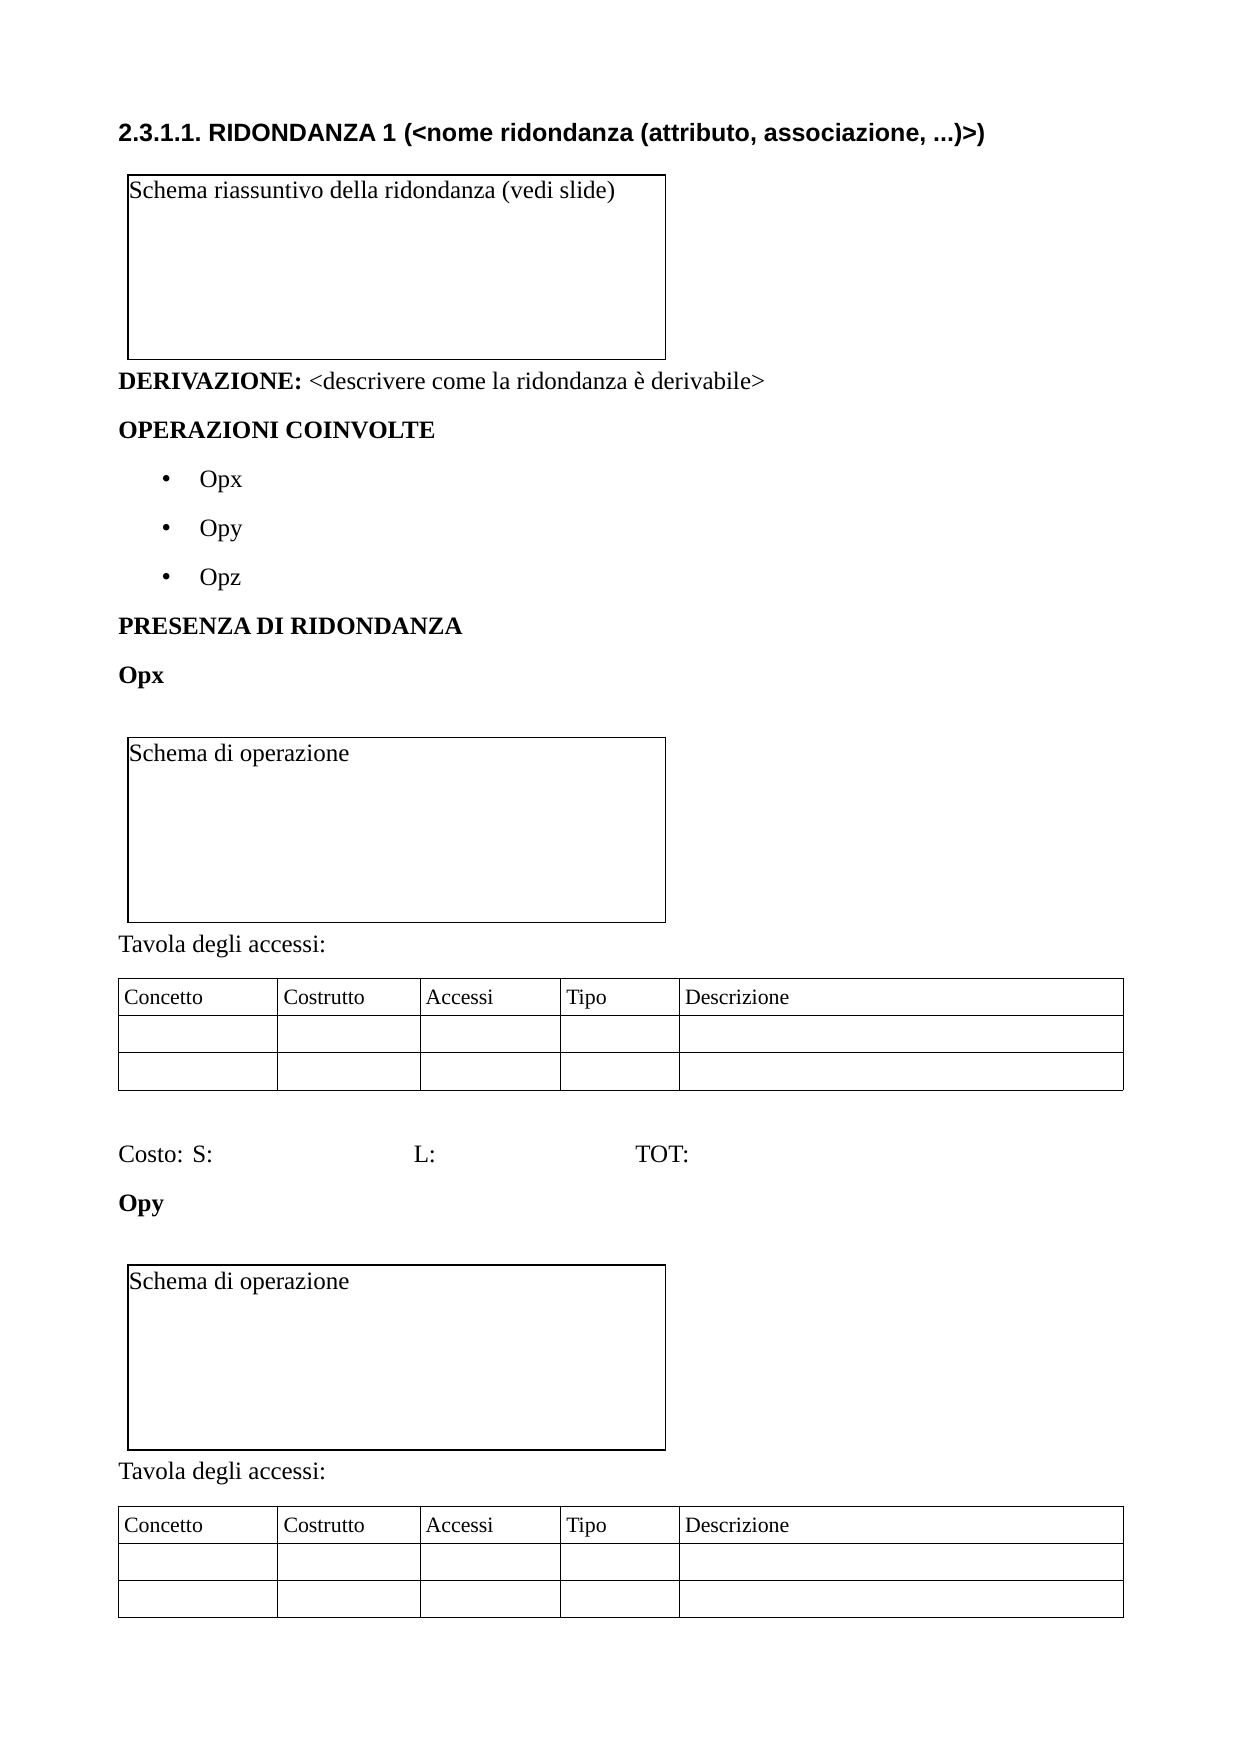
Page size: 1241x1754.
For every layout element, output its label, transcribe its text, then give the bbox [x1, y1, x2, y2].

table_header Tipo [561, 1507, 679, 1543]
table_cell [561, 1016, 679, 1052]
table_header Descrizione [680, 1507, 1123, 1543]
table_header Accessi [421, 1507, 560, 1543]
text PRESENZA DI RIDONDANZA [118, 611, 1122, 640]
table_cell [119, 1581, 277, 1617]
text DERIVAZIONE: <descrivere come la ridondanza è derivabile> [118, 147, 1122, 395]
table_header Concetto [119, 1507, 277, 1543]
list Opz [162, 562, 1122, 591]
text Opx [118, 661, 1122, 689]
table_header Concetto [119, 979, 277, 1015]
table_cell [278, 1053, 420, 1089]
text Tavola degli accessi: [118, 1237, 1122, 1485]
table_cell [421, 1016, 560, 1052]
table_cell [680, 1544, 1123, 1580]
table_cell [561, 1581, 679, 1617]
table_header Accessi [421, 979, 560, 1015]
table_cell [278, 1016, 420, 1052]
text Schema di operazione [129, 738, 665, 767]
list Opy [162, 513, 1122, 542]
table_header Costrutto [278, 1507, 420, 1543]
table_cell [561, 1544, 679, 1580]
table_cell [680, 1581, 1123, 1617]
table_cell [119, 1053, 277, 1089]
table_header Costrutto [278, 979, 420, 1015]
table_header Tipo [561, 979, 679, 1015]
table_header Descrizione [680, 979, 1123, 1015]
text OPERAZIONI COINVOLTE [118, 415, 1122, 444]
text Costo: S: L: TOT: [118, 1139, 1122, 1168]
table_cell [421, 1581, 560, 1617]
text Opy [118, 1188, 1122, 1217]
table_cell [421, 1053, 560, 1089]
text Schema di operazione [129, 1266, 665, 1295]
text Tavola degli accessi: [118, 709, 1122, 958]
subtitle 2.3.1.1. RIDONDANZA 1 (<nome ridondanza (attributo, associazione, ...)>) [118, 118, 1122, 147]
list Opx [162, 464, 1122, 493]
table_cell [278, 1544, 420, 1580]
table_cell [680, 1053, 1123, 1089]
table_cell [561, 1053, 679, 1089]
table_cell [119, 1544, 277, 1580]
text Schema riassuntivo della ridondanza (vedi slide) [129, 176, 665, 204]
table_cell [278, 1581, 420, 1617]
table_cell [119, 1016, 277, 1052]
table_cell [680, 1016, 1123, 1052]
table_cell [421, 1544, 560, 1580]
